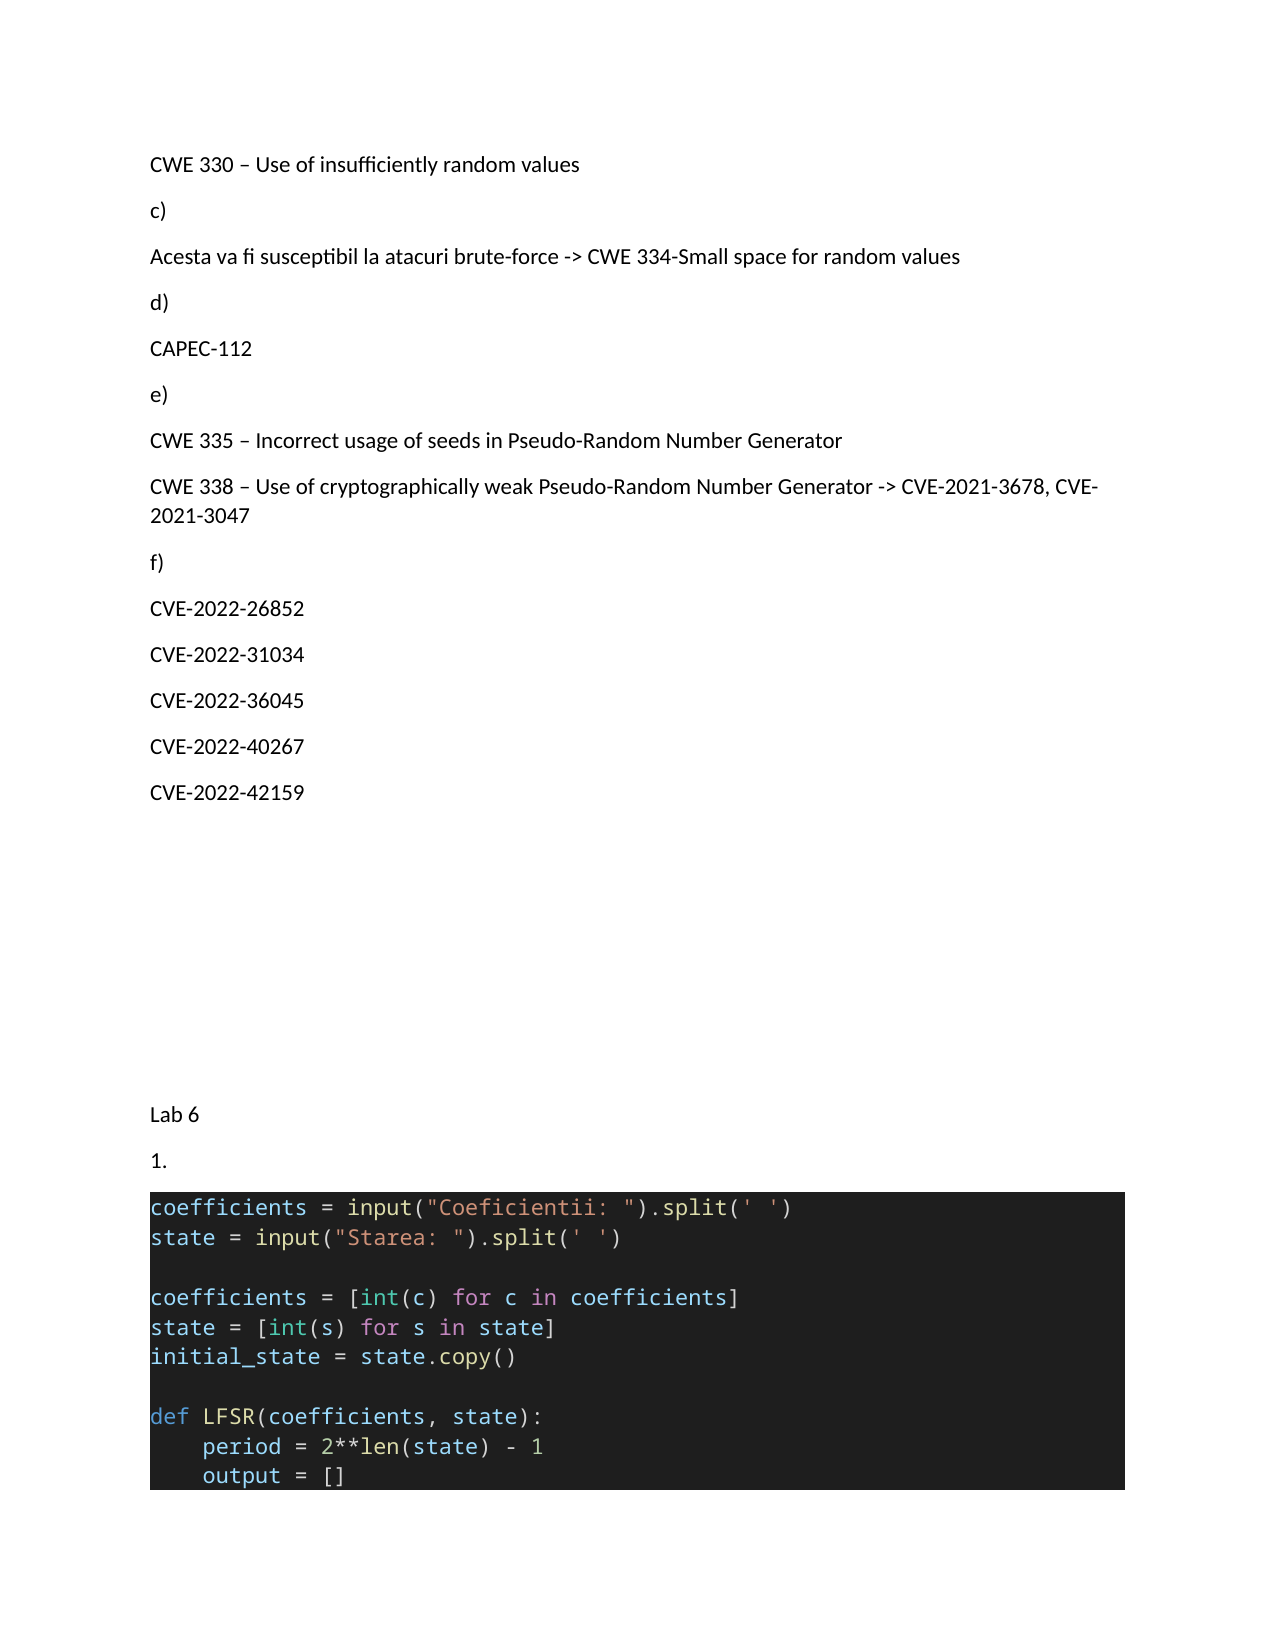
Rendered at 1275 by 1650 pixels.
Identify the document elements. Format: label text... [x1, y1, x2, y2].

text initial_state = state.copy() [150, 1341, 1125, 1371]
text 1. [150, 1146, 1125, 1174]
text Acesta va fi susceptibil la atacuri brute-force -> CWE 334-Small space for random values [150, 242, 1125, 270]
text period = 2**len(state) - 1 [150, 1431, 1125, 1460]
text output = [] [150, 1460, 1125, 1490]
text CVE-2022-42159 [150, 778, 1125, 806]
text e) [150, 380, 1125, 408]
text CAPEC-112 [150, 334, 1125, 362]
text state = input("Starea: ").split(' ') [150, 1222, 1125, 1252]
text state = [int(s) for s in state] [150, 1311, 1125, 1341]
text def LFSR(coefficients, state): [150, 1401, 1125, 1431]
text f) [150, 548, 1125, 576]
text CWE 330 – Use of insufficiently random values [150, 150, 1125, 178]
text CVE-2022-26852 [150, 594, 1125, 622]
text d) [150, 288, 1125, 316]
text c) [150, 196, 1125, 224]
text CVE-2022-40267 [150, 732, 1125, 760]
text CVE-2022-31034 [150, 640, 1125, 668]
text CWE 335 – Incorrect usage of seeds in Pseudo-Random Number Generator [150, 426, 1125, 454]
text CVE-2022-36045 [150, 686, 1125, 714]
text Lab 6 [150, 1100, 1125, 1128]
text coefficients = input("Coeficientii: ").split(' ') [150, 1192, 1125, 1222]
text CWE 338 – Use of cryptographically weak Pseudo-Random Number Generator -> CVE-2021-3678, CVE-2021-3047 [150, 472, 1125, 530]
text coefficients = [int(c) for c in coefficients] [150, 1282, 1125, 1311]
